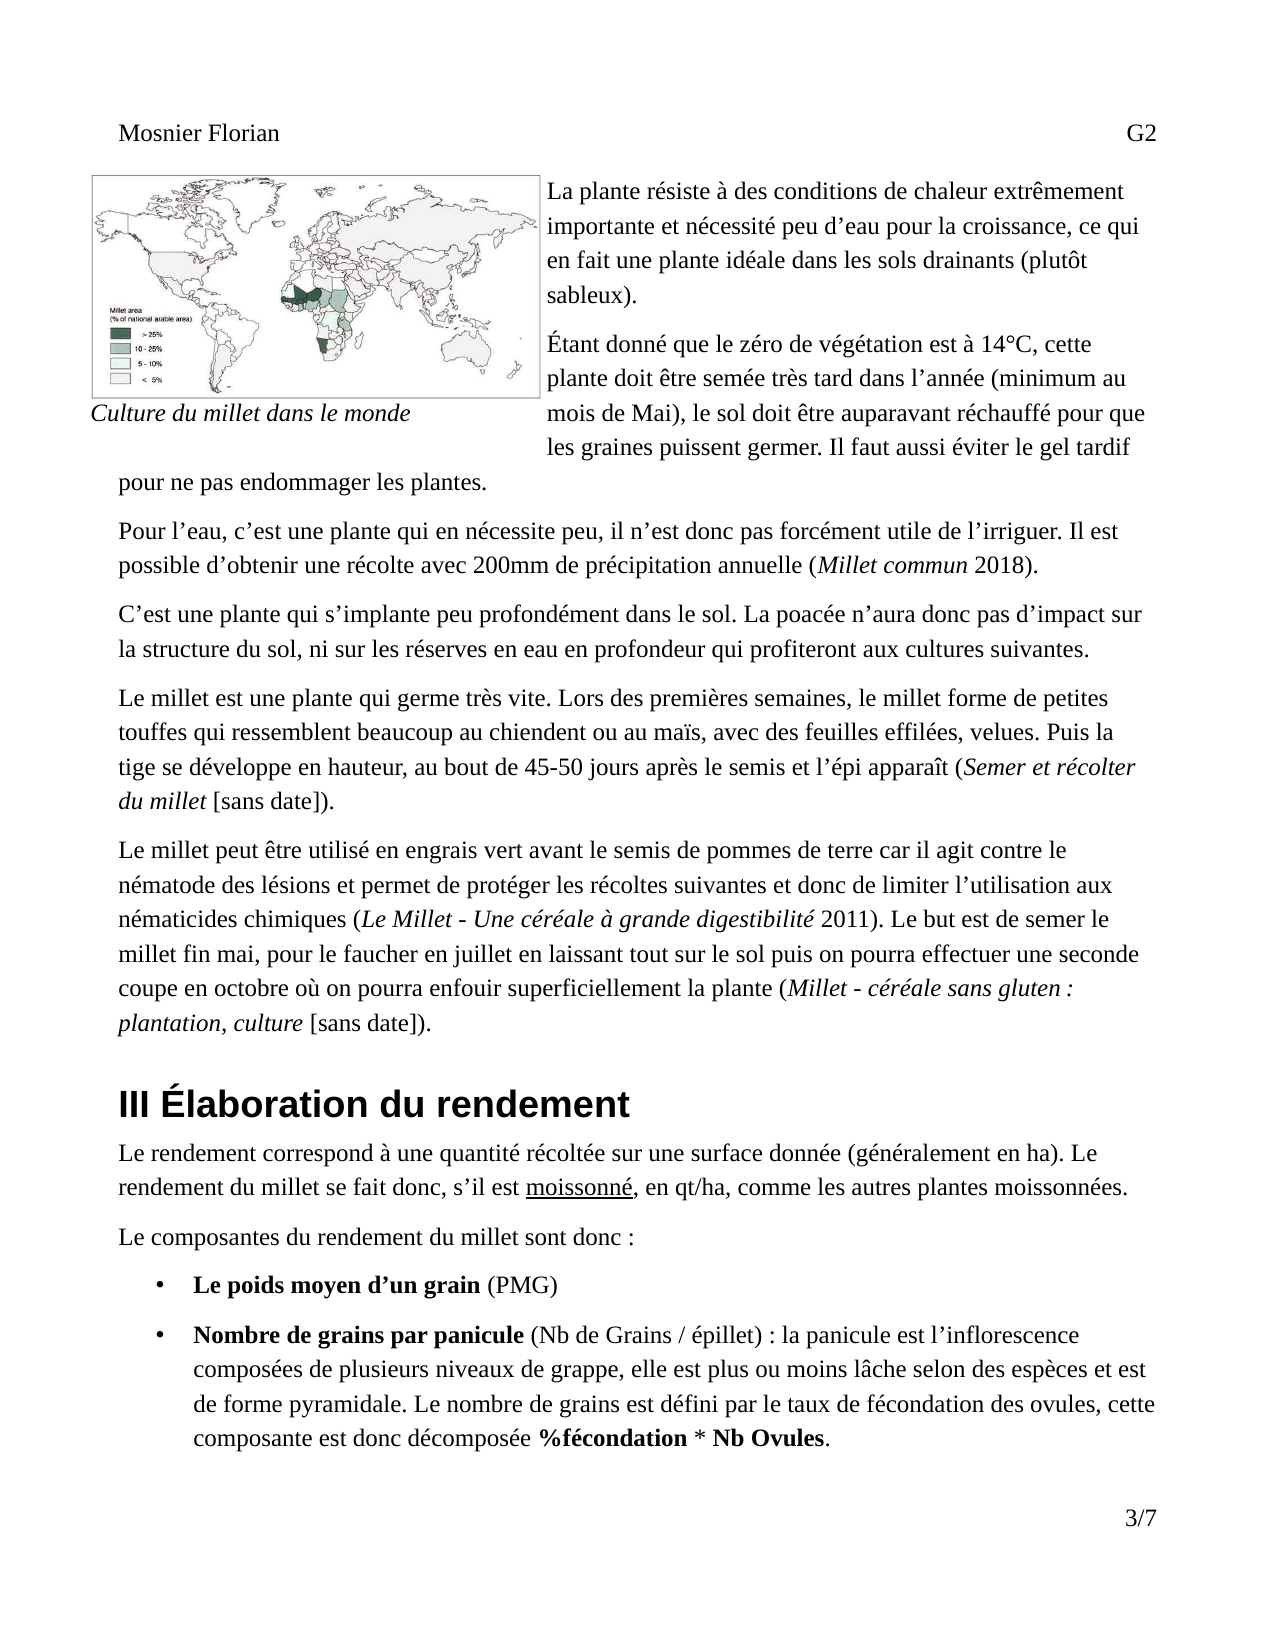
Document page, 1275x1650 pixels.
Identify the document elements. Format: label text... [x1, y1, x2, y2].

text Le millet peut être utilisé en engrais vert avant le semis de pommes de terre car il agit contre le nématode des lésions et permet de protéger les récoltes suivantes et donc de limiter l’utilisation aux nématicides chimiques (Le Millet - Une céréale à grande digestibilité 2011). Le but est de semer le millet fin mai, pour le faucher en juillet en laissant tout sur le sol puis on pourra effectuer une seconde coupe en octobre où on pourra enfouir superficiellement la plante (Millet - céréale sans gluten : plantation, culture [sans date]). [118, 835, 1157, 1037]
text [90, 162, 541, 174]
text Culture du millet dans le monde [90, 399, 541, 427]
list Nombre de grains par panicule (Nb de Grains / épillet) : la panicule est l’inflorescence composées de plusieurs niveaux de grappe, elle est plus ou moins lâche selon des espèces et est de forme pyramidale. Le nombre de grains est défini par le taux de fécondation des ovules, cette composante est donc décomposée %fécondation * Nb Ovules. [156, 1320, 1157, 1452]
list Le poids moyen d’un grain (PMG) [156, 1271, 1157, 1299]
subtitle III Élaboration du rendement [118, 1082, 1157, 1126]
text Le rendement correspond à une quantité récoltée sur une surface donnée (généralement en ha). Le rendement du millet se fait donc, s’il est moissonné, en qt/ha, comme les autres plantes moissonnées. [118, 1138, 1157, 1201]
text Pour l’eau, c’est une plante qui en nécessite peu, il n’est donc pas forcément utile de l’irriguer. Il est possible d’obtenir une récolte avec 200mm de précipitation annuelle (Millet commun 2018). [118, 516, 1157, 579]
text Étant donné que le zéro de végétation est à 14°C, cette plante doit être semée très tard dans l’année (minimum au mois de Mai), le sol doit être auparavant réchauffé pour que les graines puissent germer. Il faut aussi éviter le gel tardif pour ne pas endommager les plantes. [118, 329, 1157, 496]
text Le millet est une plante qui germe très vite. Lors des premières semaines, le millet forme de petites touffes qui ressemblent beaucoup au chiendent ou au maïs, avec des feuilles effilées, velues. Puis la tige se développe en hauteur, au bout de 45-50 jours après le semis et l’épi apparaît (Semer et récolter du millet [sans date]). [118, 683, 1157, 815]
text Le composantes du rendement du millet sont donc : [118, 1222, 1157, 1250]
text La plante résiste à des conditions de chaleur extrêmement importante et nécessité peu d’eau pour la croissance, ce qui en fait une plante idéale dans les sols drainants (plutôt sableux). [541, 176, 1157, 308]
picture [90, 174, 541, 399]
text C’est une plante qui s’implante peu profondément dans le sol. La poacée n’aura donc pas d’impact sur la structure du sol, ni sur les réserves en eau en profondeur qui profiteront aux cultures suivantes. [118, 599, 1157, 663]
